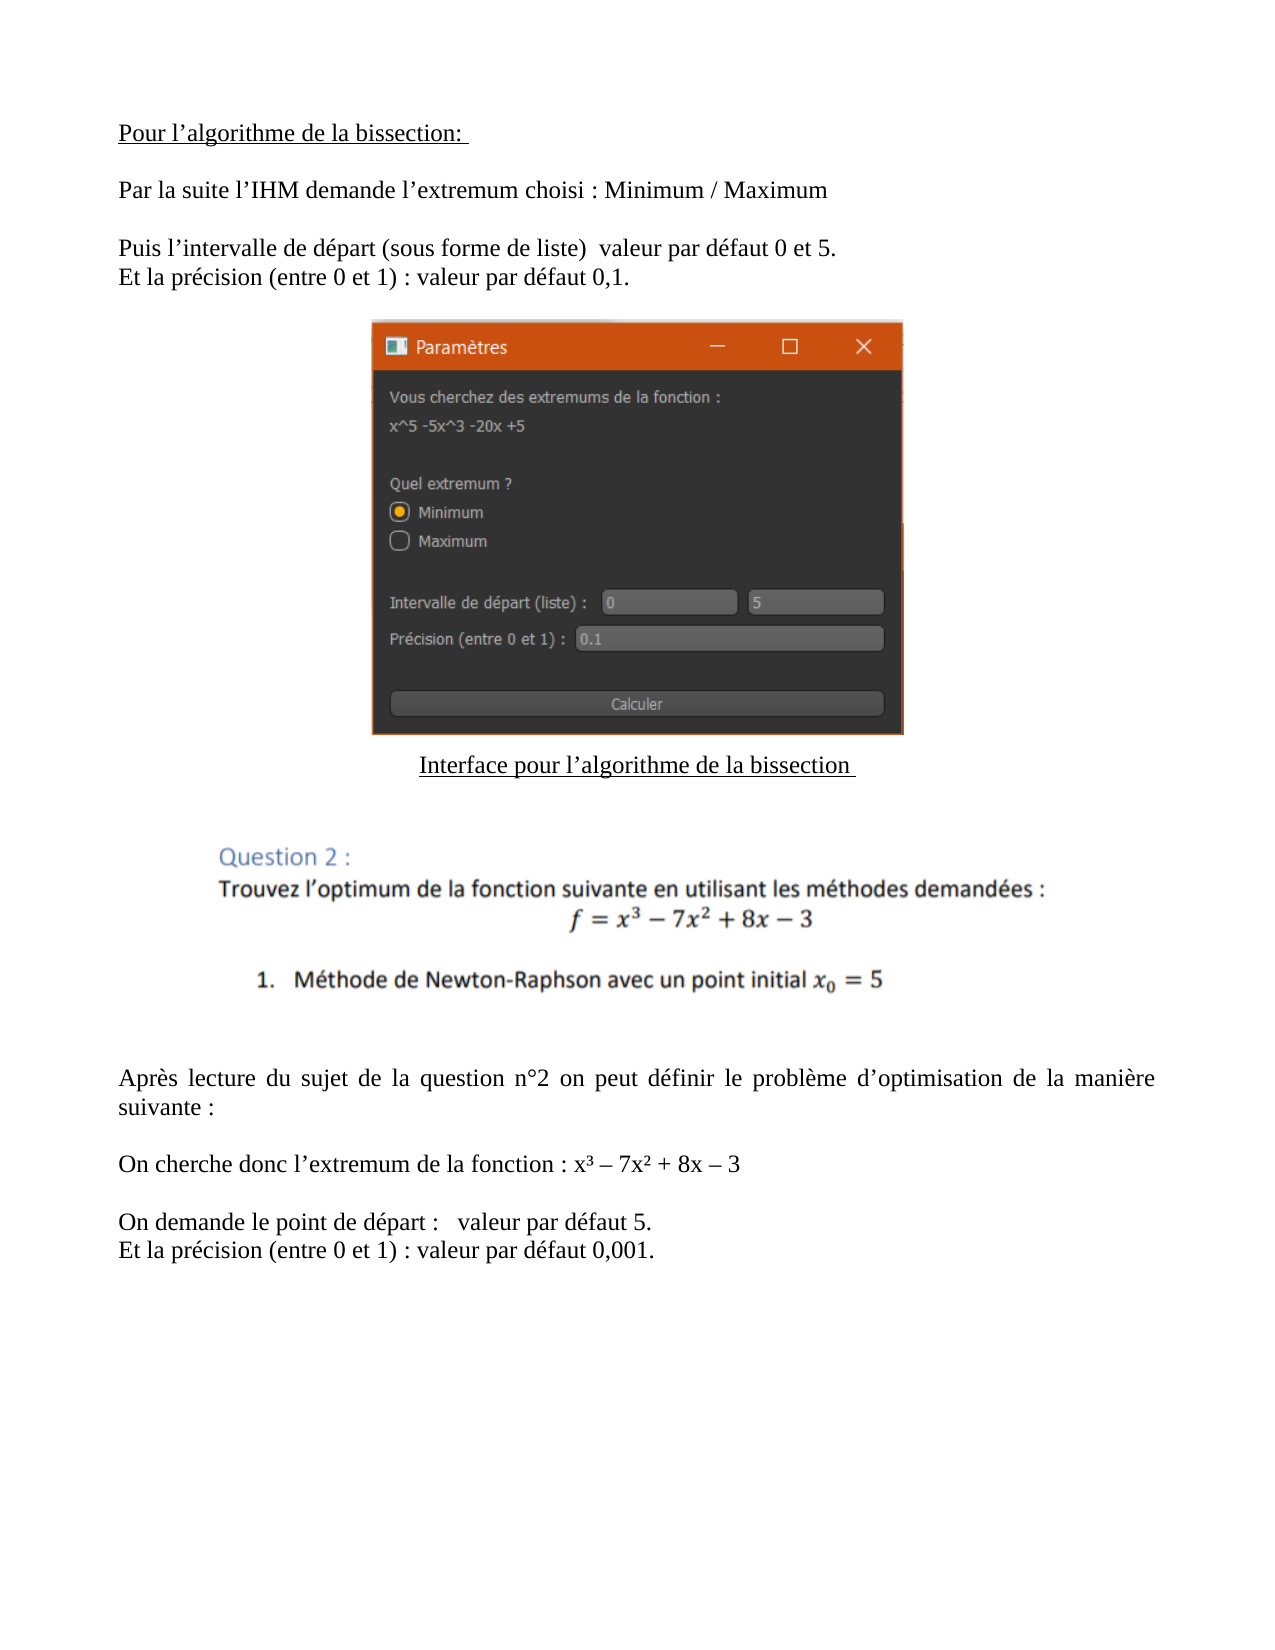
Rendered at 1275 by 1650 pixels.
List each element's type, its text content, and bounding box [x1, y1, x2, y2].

text Pour l’algorithme de la bissection: [118, 118, 1157, 147]
text On demande le point de départ : valeur par défaut 5. [118, 1207, 1157, 1236]
text Puis l’intervalle de départ (sous forme de liste) valeur par défaut 0 et 5. [118, 233, 1157, 262]
text Après lecture du sujet de la question n°2 on peut définir le problème d’optimisation de la manière suivante : [118, 1063, 1157, 1121]
text Par la suite l’IHM demande l’extremum choisi : Minimum / Maximum [118, 176, 1157, 204]
text Et la précision (entre 0 et 1) : valeur par défaut 0,1. [118, 262, 1157, 291]
text On cherche donc l’extremum de la fonction : x³ – 7x² + 8x – 3 [118, 1149, 1157, 1178]
text Et la précision (entre 0 et 1) : valeur par défaut 0,001. [118, 1236, 1157, 1264]
picture [371, 319, 904, 735]
text Interface pour l’algorithme de la bissection [118, 751, 1157, 779]
picture [214, 836, 1061, 1006]
